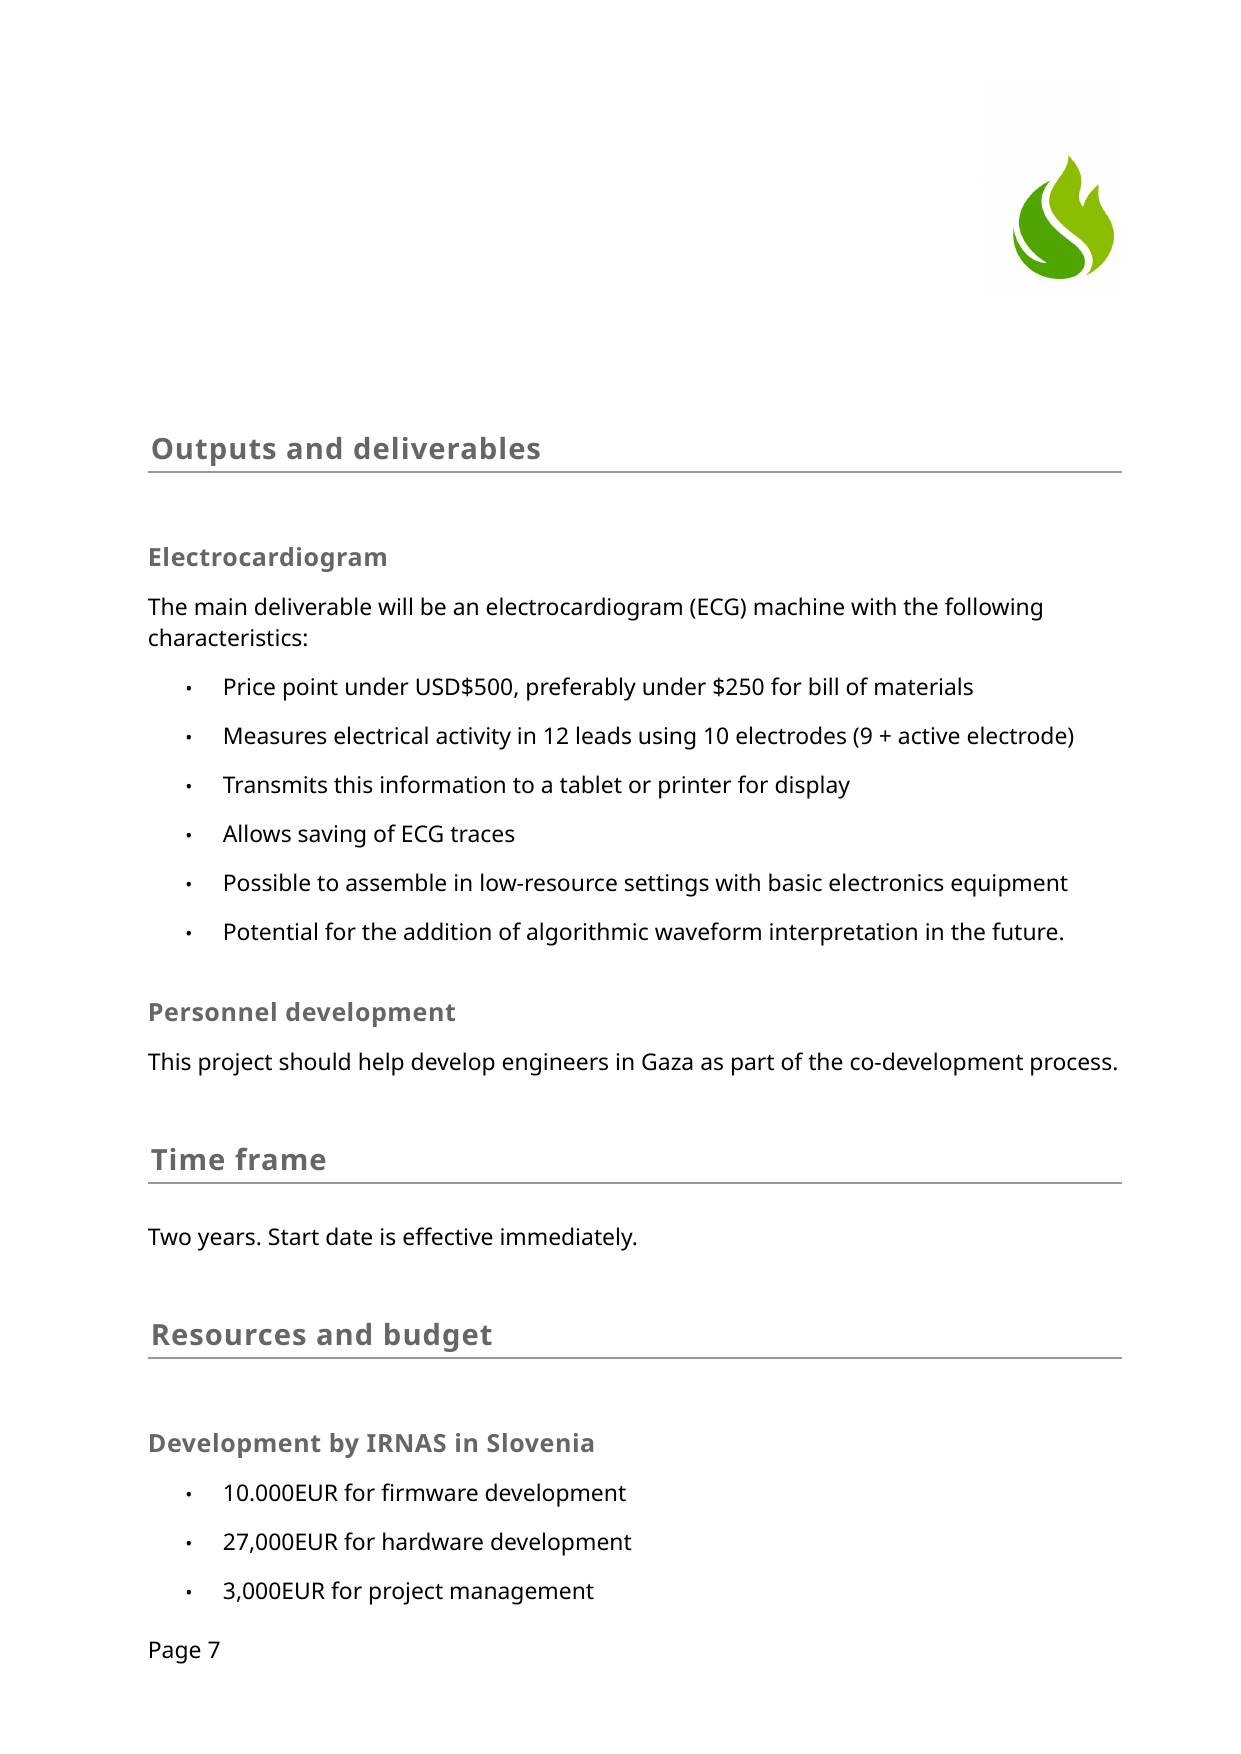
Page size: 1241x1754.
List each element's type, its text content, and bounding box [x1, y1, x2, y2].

list Transmits this information to a tablet or printer for display [185, 769, 1122, 801]
picture [981, 83, 1026, 298]
list Possible to assemble in low-resource settings with basic electronics equipment [185, 867, 1122, 898]
subtitle Resources and budget [148, 1311, 1122, 1357]
list Measures electrical activity in 12 leads using 10 electrodes (9 + active electrode) [185, 720, 1122, 752]
subtitle Development by IRNAS in Slovenia [148, 1426, 1122, 1460]
list 27,000EUR for hardware development [185, 1526, 1122, 1557]
list Potential for the addition of algorithmic waveform interpretation in the future. [185, 916, 1122, 947]
subtitle Electrocardiogram [148, 540, 1122, 574]
subtitle Time frame [148, 1136, 1122, 1182]
text Two years. Start date is effective immediately. [148, 1221, 1122, 1252]
list 10.000EUR for firmware development [185, 1477, 1122, 1508]
list 3,000EUR for project management [185, 1575, 1122, 1606]
text This project should help develop engineers in Gaza as part of the co-development process. [148, 1046, 1122, 1077]
text The main deliverable will be an electrocardiogram (ECG) machine with the following characteristics: [148, 591, 1122, 654]
list Allows saving of ECG traces [185, 818, 1122, 849]
subtitle Personnel development [148, 995, 1122, 1029]
subtitle Outputs and deliverables [148, 425, 1122, 471]
list Price point under USD$500, preferably under $250 for bill of materials [185, 671, 1122, 703]
